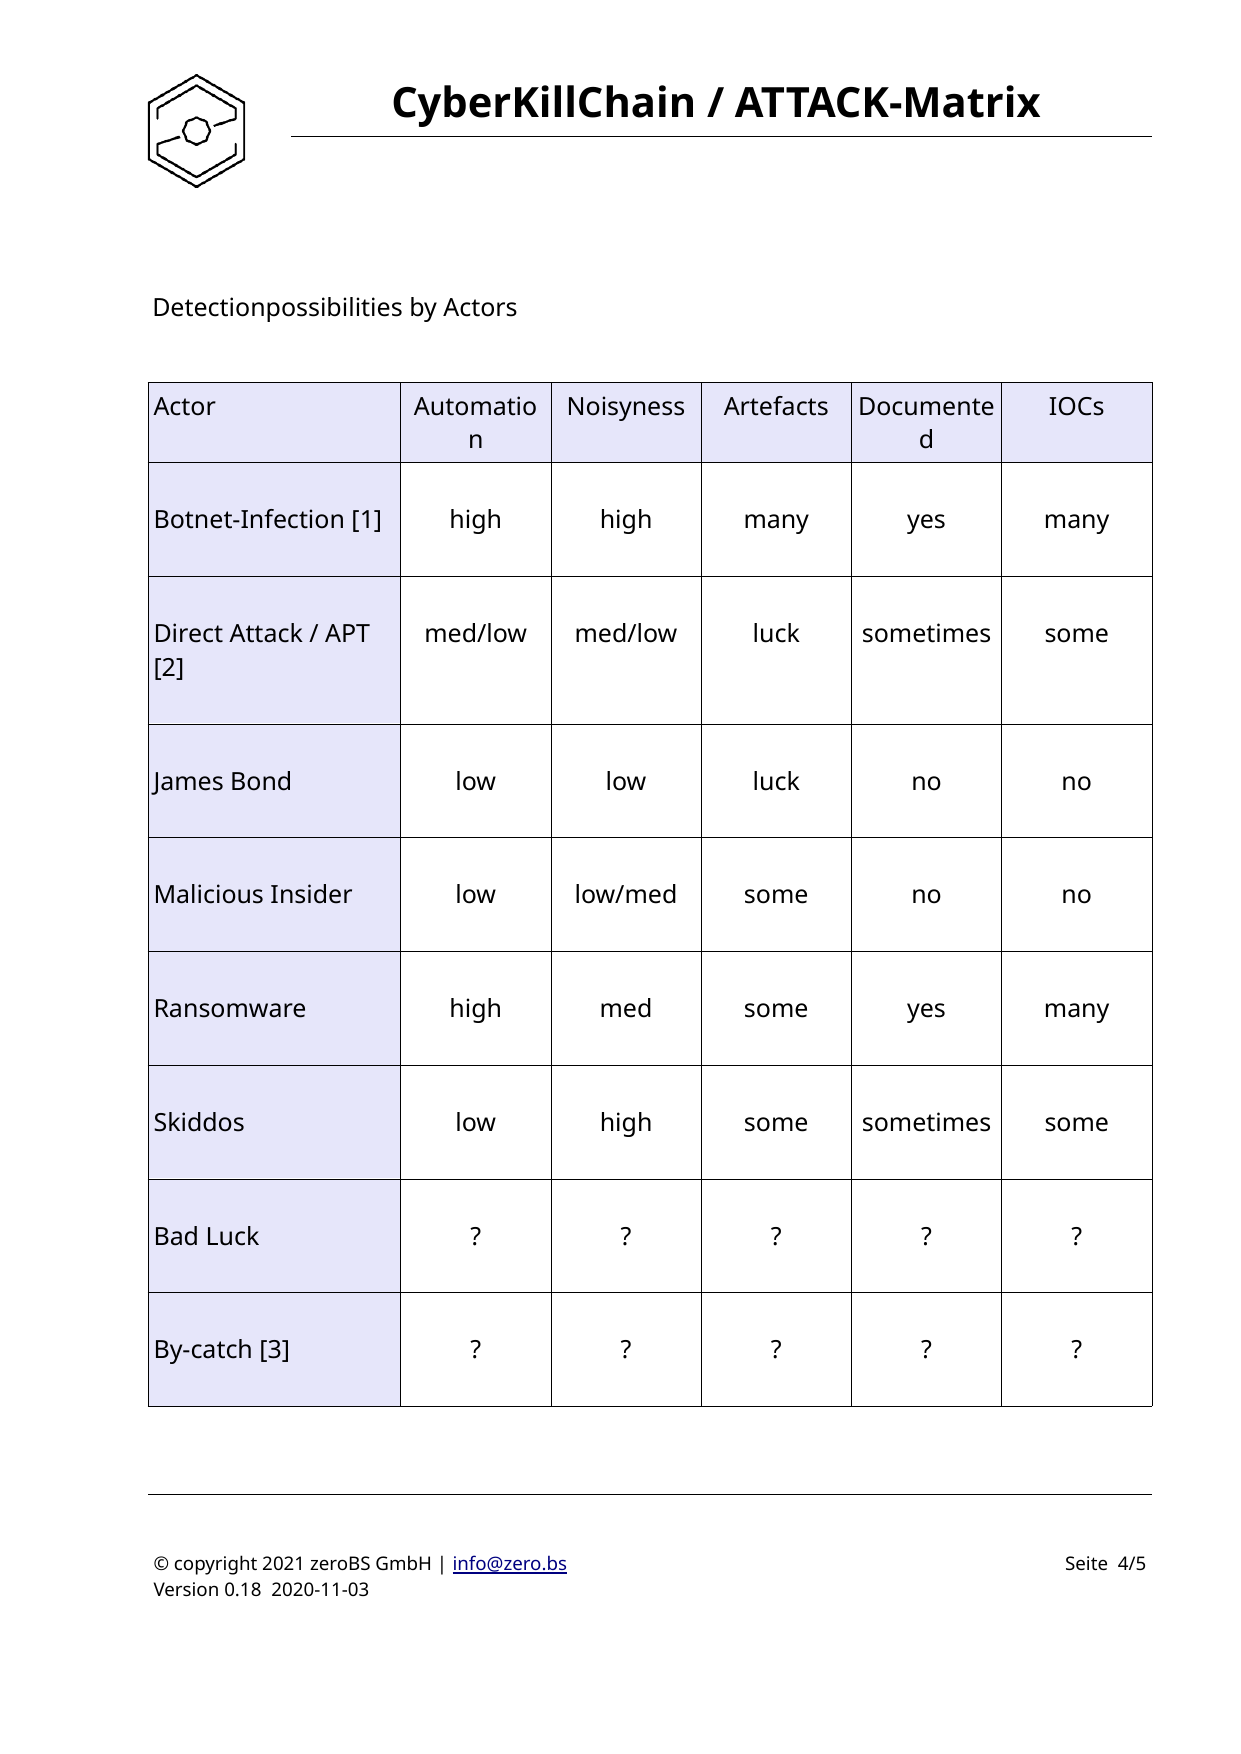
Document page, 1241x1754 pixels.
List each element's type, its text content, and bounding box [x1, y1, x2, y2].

picture [147, 73, 246, 188]
table_cell Direct Attack / APT [2] [149, 577, 400, 723]
table_cell low/med [552, 838, 701, 951]
table_cell luck [702, 577, 851, 723]
table_cell high [552, 1066, 701, 1178]
table_cell By-catch [3] [149, 1293, 400, 1406]
table_cell Bad Luck [149, 1180, 400, 1292]
table_cell Malicious Insider [149, 838, 400, 951]
table_cell low [401, 1066, 551, 1178]
table_cell ? [1002, 1293, 1152, 1406]
table_cell med/low [552, 577, 701, 723]
table_cell med/low [401, 577, 551, 723]
table_cell yes [852, 952, 1001, 1065]
table_header IOCs [1002, 383, 1152, 462]
table_header Documented [852, 383, 1001, 462]
table_cell Skiddos [149, 1066, 400, 1178]
table_cell ? [1002, 1180, 1152, 1292]
table_cell high [552, 463, 701, 576]
table_header Actor [149, 383, 400, 462]
table_cell no [1002, 838, 1152, 951]
table_cell many [1002, 952, 1152, 1065]
table_cell yes [852, 463, 1001, 576]
table_cell no [852, 838, 1001, 951]
table_cell James Bond [149, 725, 400, 837]
table_cell low [401, 838, 551, 951]
table_cell med [552, 952, 701, 1065]
table_cell no [1002, 725, 1152, 837]
table_cell many [1002, 463, 1152, 576]
table_cell ? [401, 1180, 551, 1292]
text Detectionpossibilities by Actors [152, 289, 1077, 323]
table_header Noisyness [552, 383, 701, 462]
table_cell ? [552, 1293, 701, 1406]
table_cell some [702, 838, 851, 951]
table_header Artefacts [702, 383, 851, 462]
table_cell ? [852, 1293, 1001, 1406]
table_cell Botnet-Infection [1] [149, 463, 400, 576]
table_cell ? [702, 1180, 851, 1292]
table_cell sometimes [852, 1066, 1001, 1178]
table_cell Ransomware [149, 952, 400, 1065]
table_cell ? [852, 1180, 1001, 1292]
table_cell some [1002, 1066, 1152, 1178]
table_cell ? [552, 1180, 701, 1292]
table_cell no [852, 725, 1001, 837]
table_cell some [702, 1066, 851, 1178]
table_cell ? [401, 1293, 551, 1406]
table_cell low [401, 725, 551, 837]
table_cell high [401, 952, 551, 1065]
table_cell high [401, 463, 551, 576]
table_cell some [702, 952, 851, 1065]
table_cell some [1002, 577, 1152, 723]
table_header Automation [401, 383, 551, 462]
table_cell sometimes [852, 577, 1001, 723]
table_cell ? [702, 1293, 851, 1406]
table_cell luck [702, 725, 851, 837]
table_cell low [552, 725, 701, 837]
table_cell many [702, 463, 851, 576]
